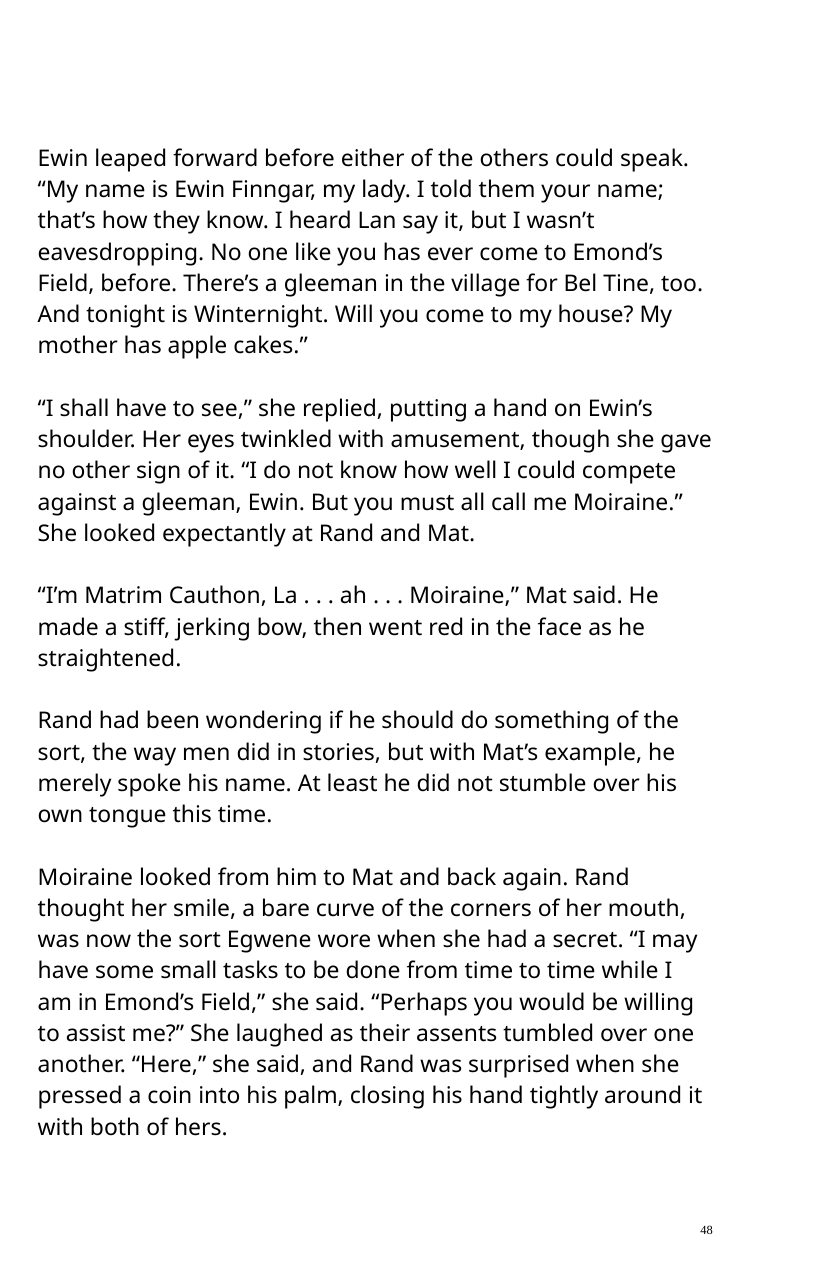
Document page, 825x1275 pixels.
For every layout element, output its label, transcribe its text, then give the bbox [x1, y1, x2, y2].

text Moiraine looked from him to Mat and back again. Rand thought her smile, a bare curve of the corners of her mouth, was now the sort Egwene wore when she had a secret. “I may have some small tasks to be done from time to time while I am in Emond’s Field,” she said. “Perhaps you would be willing to assist me?” She laughed as their assents tumbled over one another. “Here,” she said, and Rand was surprised when she pressed a coin into his palm, closing his hand tightly around it with both of hers. [37, 861, 712, 1142]
text “I shall have to see,” she replied, putting a hand on Ewin’s shoulder. Her eyes twinkled with amusement, though she gave no other sign of it. “I do not know how well I could compete against a gleeman, Ewin. But you must all call me Moiraine.” She looked expectantly at Rand and Mat. [37, 392, 712, 548]
text “I’m Matrim Cauthon, La . . . ah . . . Moiraine,” Mat said. He made a stiff, jerking bow, then went red in the face as he straightened. [37, 579, 712, 673]
text Rand had been wondering if he should do something of the sort, the way men did in stories, but with Mat’s example, he merely spoke his name. At least he did not stumble over his own tongue this time. [37, 704, 712, 829]
text Ewin leaped forward before either of the others could speak. “My name is Ewin Finngar, my lady. I told them your name; that’s how they know. I heard Lan say it, but I wasn’t eavesdropping. No one like you has ever come to Emond’s Field, before. There’s a gleeman in the village for Bel Tine, too. And tonight is Winternight. Will you come to my house? My mother has apple cakes.” [37, 142, 712, 361]
